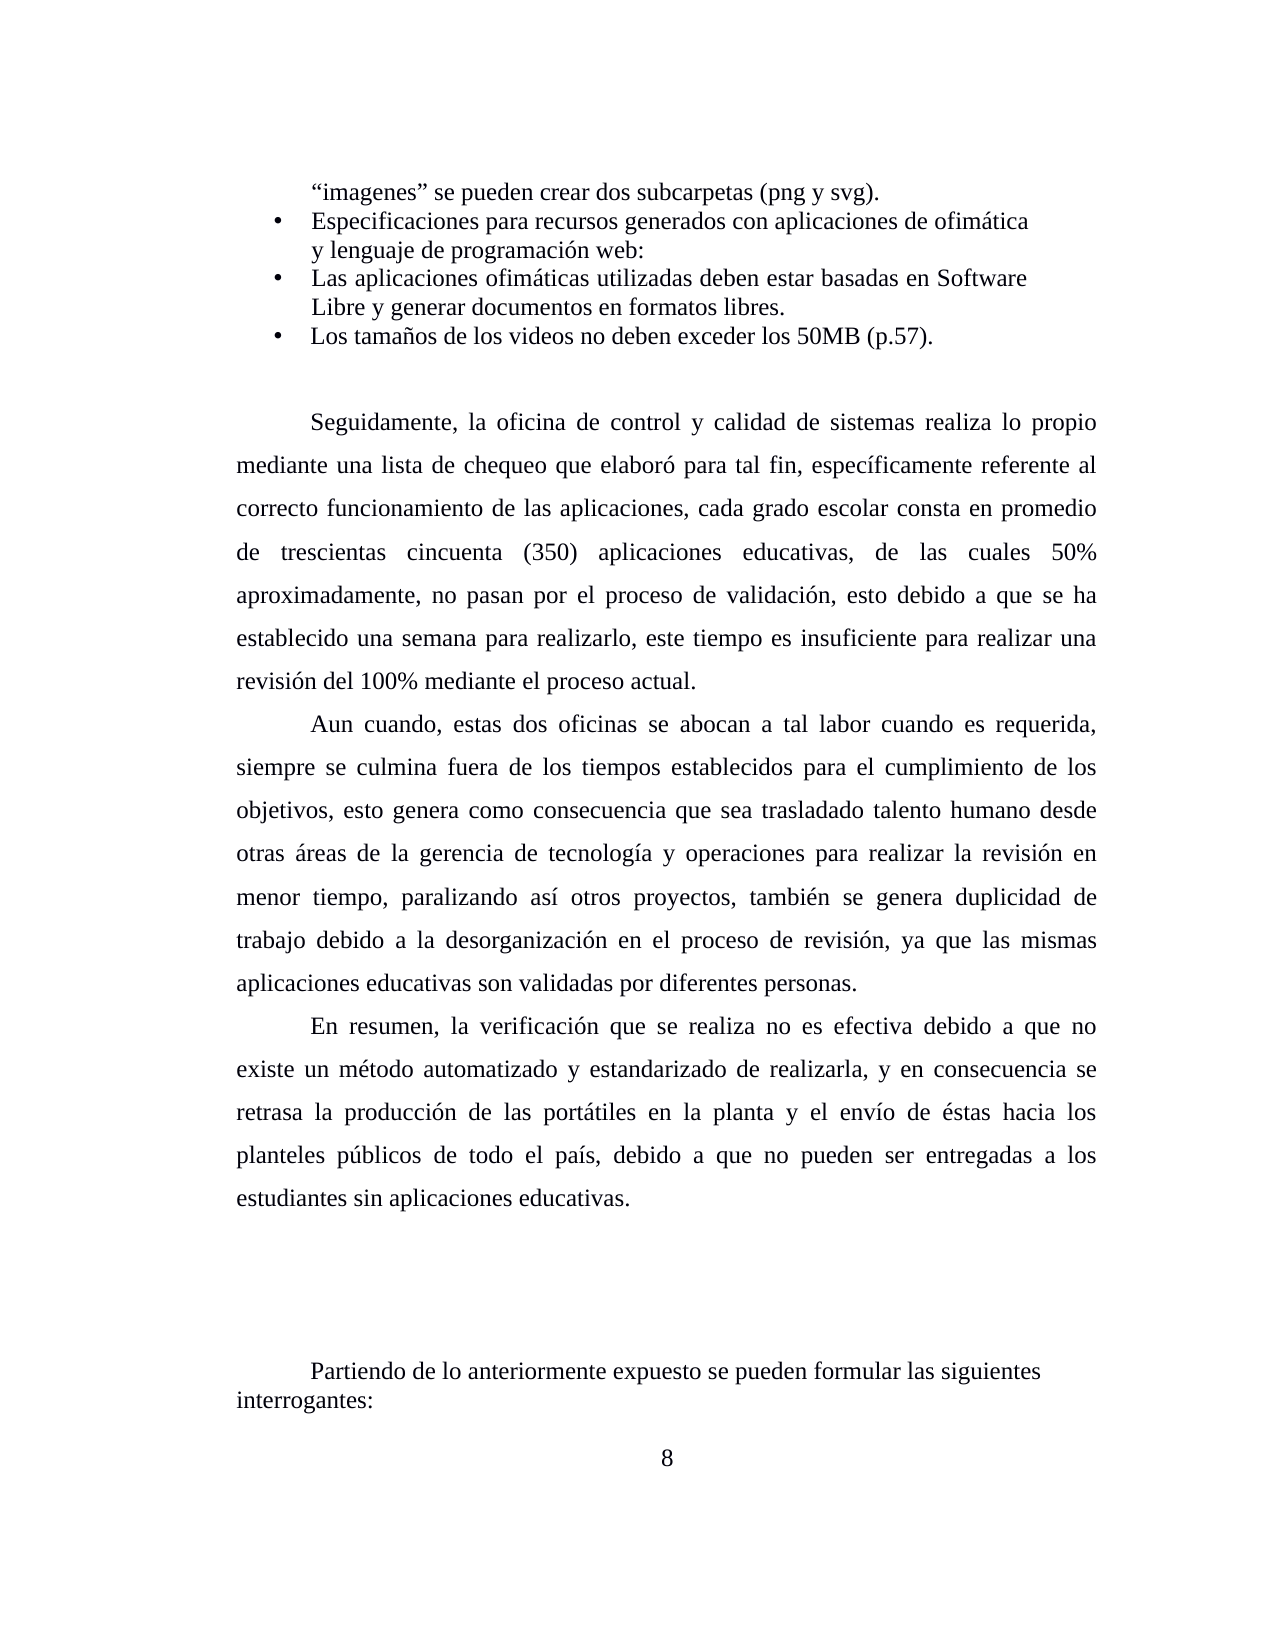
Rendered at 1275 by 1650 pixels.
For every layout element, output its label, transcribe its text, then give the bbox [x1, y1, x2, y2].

list “imagenes” se pueden crear dos subcarpetas (png y svg). [274, 177, 1029, 206]
list Especificaciones para recursos generados con aplicaciones de ofimática y lenguaje de programación web: [274, 206, 1029, 263]
text Partiendo de lo anteriormente expuesto se pueden formular las siguientes interrogantes: [236, 1356, 1098, 1413]
list Las aplicaciones ofimáticas utilizadas deben estar basadas en Software Libre y generar documentos en formatos libres. [274, 263, 1028, 321]
list Los tamaños de los videos no deben exceder los 50MB (p.57). [274, 321, 1098, 350]
text Aun cuando, estas dos oficinas se abocan a tal labor cuando es requerida, siempre se culmina fuera de los tiempos establecidos para el cumplimiento de los objetivos, esto genera como consecuencia que sea trasladado talento humano desde otras áreas de la gerencia de tecnología y operaciones para realizar la revisión en menor tiempo, paralizando así otros proyectos, también se genera duplicidad de trabajo debido a la desorganización en el proceso de revisión, ya que las mismas aplicaciones educativas son validadas por diferentes personas. [236, 709, 1098, 997]
text En resumen, la verificación que se realiza no es efectiva debido a que no existe un método automatizado y estandarizado de realizarla, y en consecuencia se retrasa la producción de las portátiles en la planta y el envío de éstas hacia los planteles públicos de todo el país, debido a que no pueden ser entregadas a los estudiantes sin aplicaciones educativas. [236, 1011, 1098, 1212]
text Seguidamente, la oficina de control y calidad de sistemas realiza lo propio mediante una lista de chequeo que elaboró para tal fin, específicamente referente al correcto funcionamiento de las aplicaciones, cada grado escolar consta en promedio de trescientas cincuenta (350) aplicaciones educativas, de las cuales 50% aproximadamente, no pasan por el proceso de validación, esto debido a que se ha establecido una semana para realizarlo, este tiempo es insuficiente para realizar una revisión del 100% mediante el proceso actual. [236, 407, 1098, 695]
